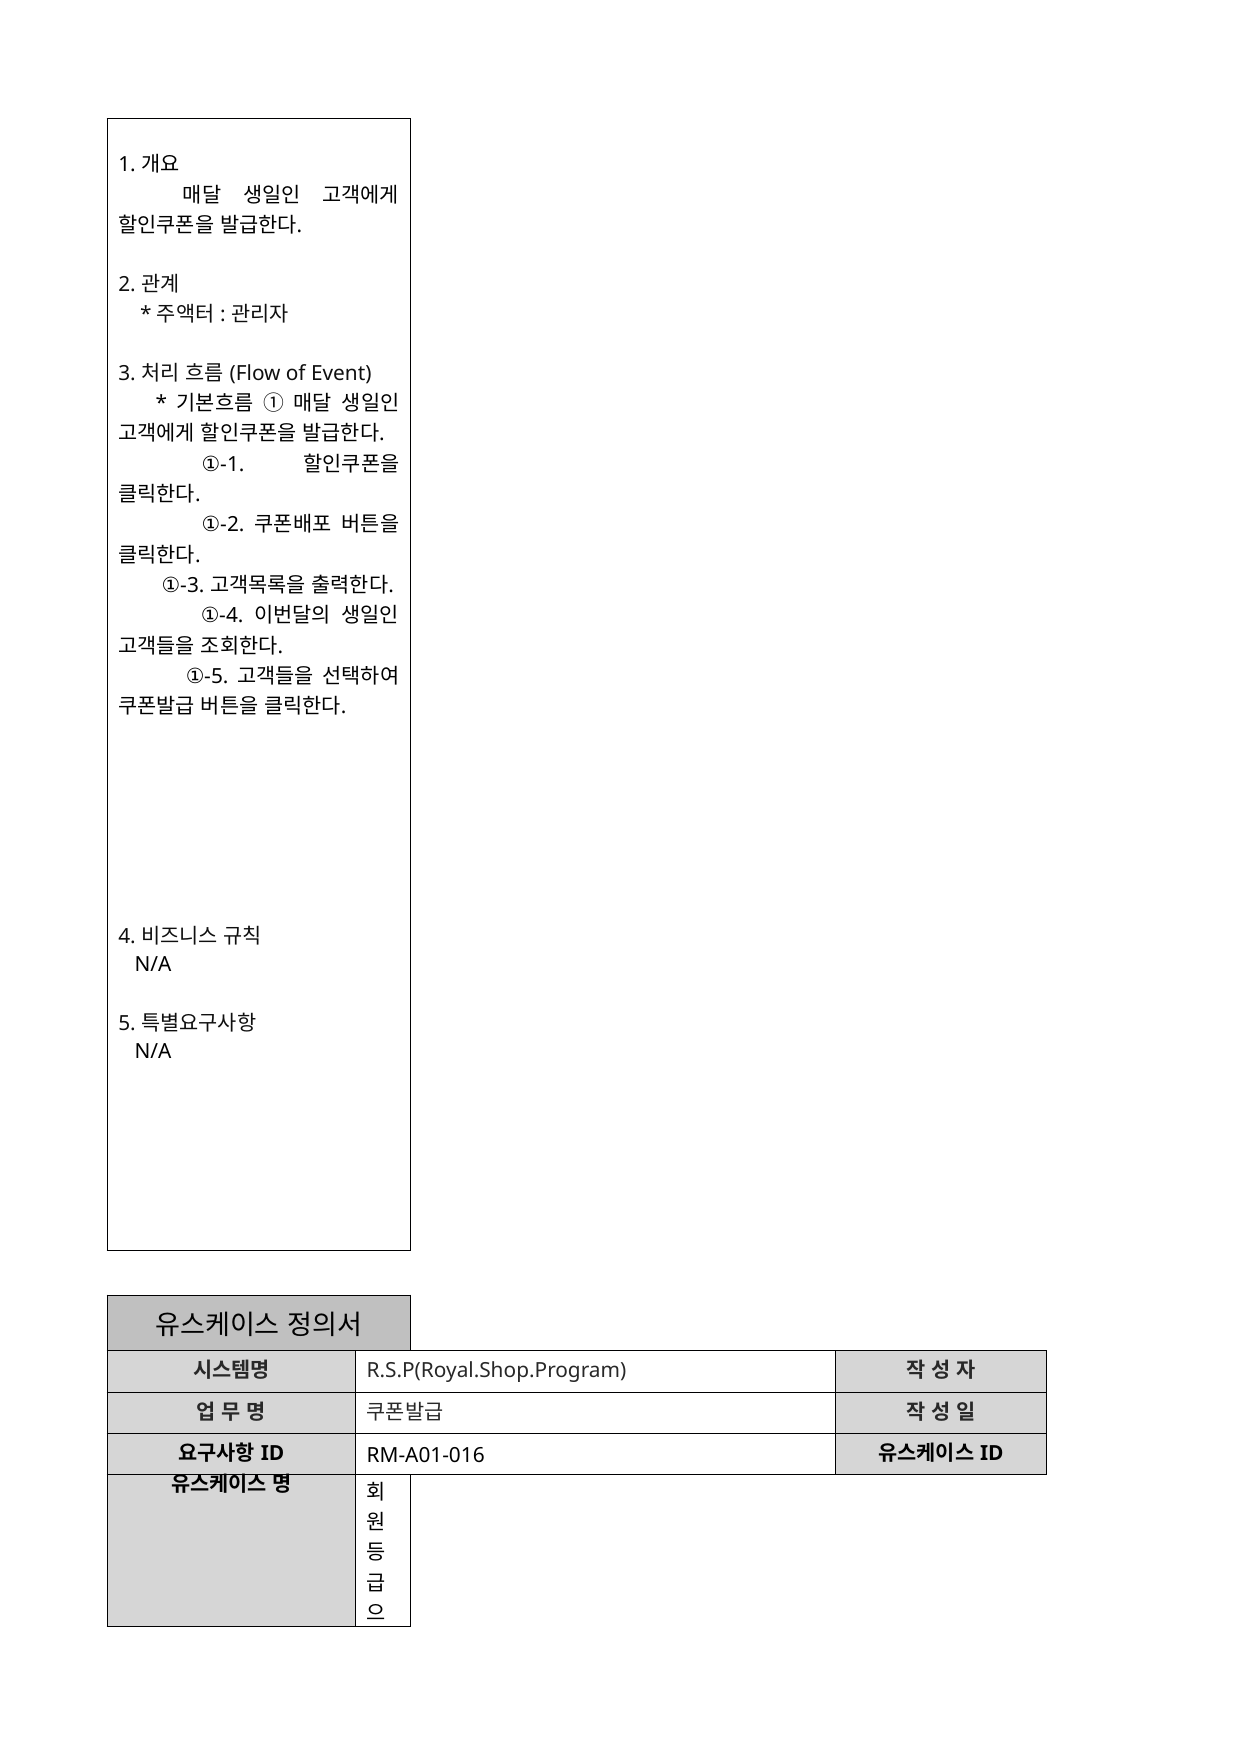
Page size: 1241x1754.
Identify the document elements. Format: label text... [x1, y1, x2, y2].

table_header [411, 1295, 1046, 1350]
table_cell 유스케이스 ID [836, 1434, 1046, 1474]
table_cell 요구사항 ID [108, 1434, 355, 1474]
table_cell [411, 118, 1046, 1250]
table_cell 시스템명 [108, 1351, 355, 1392]
table_cell 유스케이스 명 [108, 1475, 355, 1626]
table_cell 작 성 자 [836, 1351, 1046, 1392]
table_cell 업 무 명 [108, 1393, 355, 1433]
table_cell 작 성 일 [836, 1393, 1046, 1433]
table_cell 쿠폰발급 [356, 1393, 835, 1433]
table_cell [411, 1475, 1046, 1626]
table_cell RM-A01-016 [356, 1434, 835, 1474]
table_header 유스케이스 정의서 [108, 1296, 410, 1350]
table_cell 1. 개요 매달 생일인 고객에게 할인쿠폰을 발급한다. 2. 관계 * 주액터 : 관리자 3. 처리 흐름 (Flow of Event) * 기본흐름 ① 매달 생일인 고객에게 할인쿠폰을 발급한다. ①-1. 할인쿠폰을 클릭한다. ①-2. 쿠폰배포 버튼을 클릭한다. ①-3. 고객목록을 출력한다. ①-4. 이번달의 생일인 고객들을 조회한다. ①-5. 고객들을 선택하여 쿠폰발급 버튼을 클릭한다. 4. 비즈니스 규칙 N/A 5. 특별요구사항 N/A [108, 119, 410, 1250]
table_cell 회원등급으 [356, 1475, 410, 1626]
table_cell R.S.P(Royal.Shop.Program) [356, 1351, 835, 1392]
